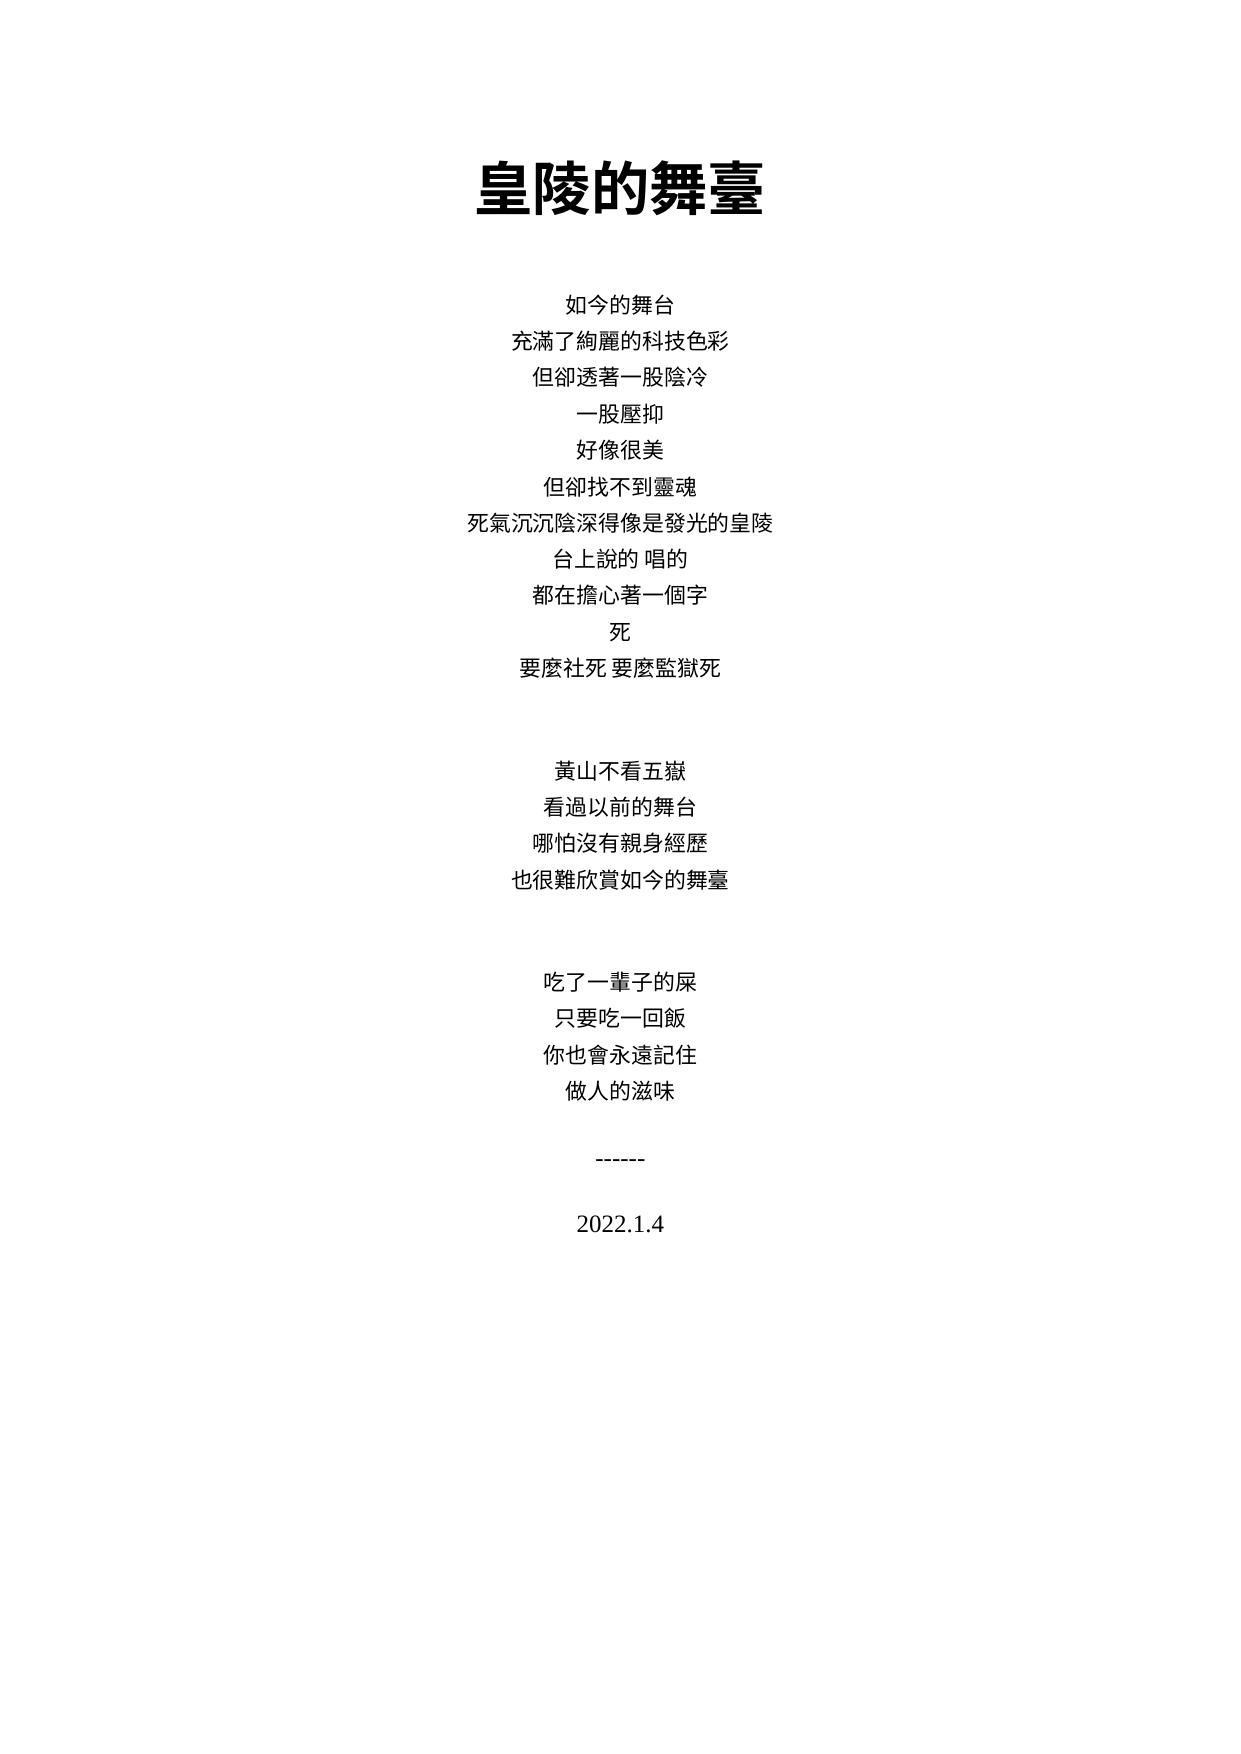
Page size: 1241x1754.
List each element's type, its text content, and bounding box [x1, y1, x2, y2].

text 一股壓抑 [118, 397, 1122, 428]
text 但卻找不到靈魂 [118, 469, 1122, 501]
text 好像很美 [118, 433, 1122, 465]
text 台上說的 唱的 [118, 542, 1122, 574]
text 只要吃一回飯 [118, 1001, 1122, 1033]
text 也很難欣賞如今的舞臺 [118, 863, 1122, 894]
text 哪怕沒有親身經歷 [118, 826, 1122, 858]
text 黃山不看五嶽 [118, 754, 1122, 785]
text 都在擔心著一個字 [118, 578, 1122, 610]
text 做人的滋味 [118, 1074, 1122, 1106]
text 充滿了絢麗的科技色彩 [118, 324, 1122, 356]
text 看過以前的舞台 [118, 790, 1122, 822]
text 死氣沉沉陰深得像是發光的皇陵 [118, 506, 1122, 537]
text 死 [118, 615, 1122, 647]
text 但卻透著一股陰冷 [118, 360, 1122, 392]
title 皇陵的舞臺 [118, 143, 1122, 228]
text 吃了一輩子的屎 [118, 965, 1122, 997]
text 2022.1.4 [118, 1209, 1122, 1238]
text 要麼社死 要麼監獄死 [118, 651, 1122, 683]
text 如今的舞台 [118, 288, 1122, 319]
text ------ [118, 1143, 1122, 1172]
text 你也會永遠記住 [118, 1038, 1122, 1069]
